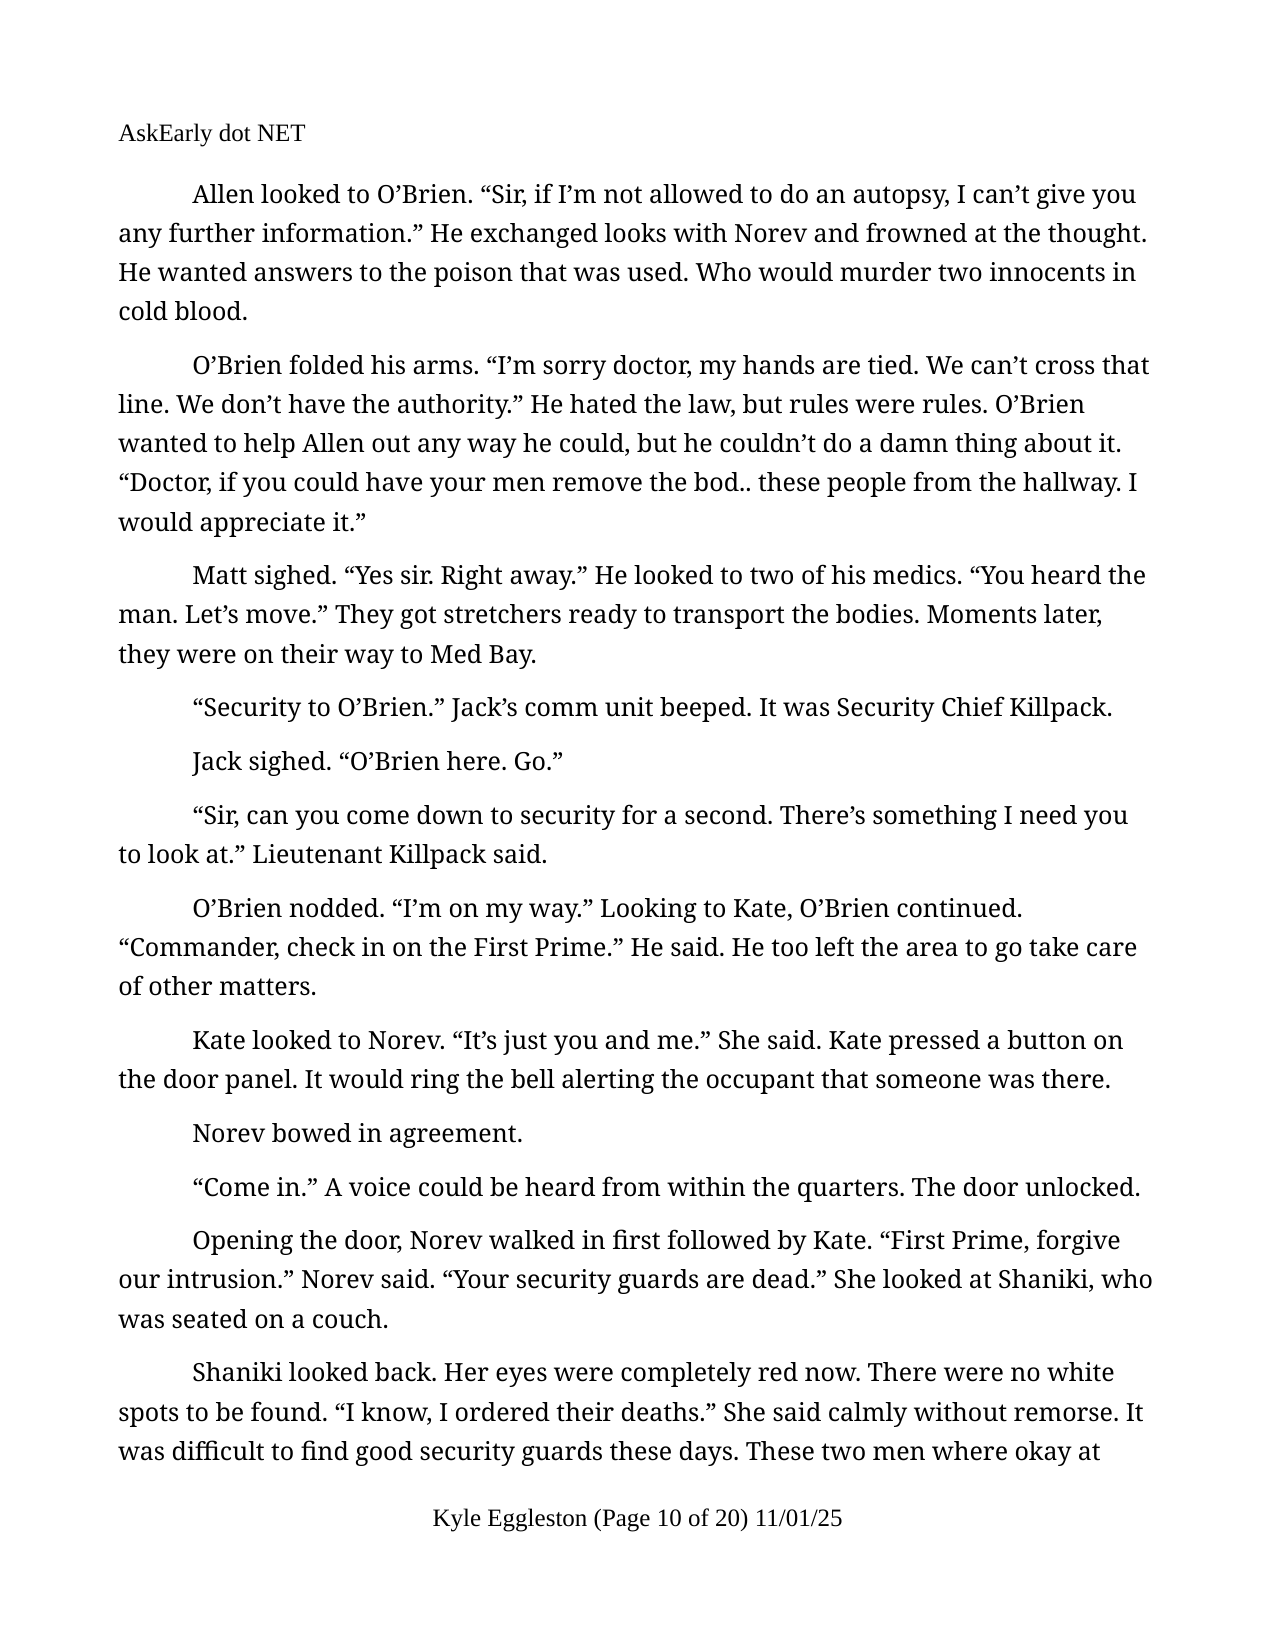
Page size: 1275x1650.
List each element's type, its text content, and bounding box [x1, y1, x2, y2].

text “Security to O’Brien.” Jack’s comm unit beeped. It was Security Chief Killpack. [118, 690, 1157, 724]
text Opening the door, Norev walked in first followed by Kate. “First Prime, forgive our intrusion.” Norev said. “Your security guards are dead.” She looked at Shaniki, who was seated on a couch. [118, 1223, 1157, 1335]
text “Sir, can you come down to security for a second. There’s something I need you to look at.” Lieutenant Killpack said. [118, 798, 1157, 871]
text “Come in.” A voice could be heard from within the quarters. The door unlocked. [118, 1169, 1157, 1203]
text Kate looked to Norev. “It’s just you and me.” She said. Kate pressed a button on the door panel. It would ring the bell alerting the occupant that someone was there. [118, 1023, 1157, 1096]
text O’Brien nodded. “I’m on my way.” Looking to Kate, O’Brien continued. “Commander, check in on the First Prime.” He said. He too left the area to go take care of other matters. [118, 891, 1157, 1003]
text Allen looked to O’Brien. “Sir, if I’m not allowed to do an autopsy, I can’t give you any further information.” He exchanged looks with Norev and frowned at the thought. He wanted answers to the poison that was used. Who would murder two innocents in cold blood. [118, 176, 1157, 328]
text Matt sighed. “Yes sir. Right away.” He looked to two of his medics. “You heard the man. Let’s move.” They got stretchers ready to transport the bodies. Moments later, they were on their way to Med Bay. [118, 558, 1157, 670]
text O’Brien folded his arms. “I’m sorry doctor, my hands are tied. We can’t cross that line. We don’t have the authority.” He hated the law, but rules were rules. O’Brien wanted to help Allen out any way he could, but he couldn’t do a damn thing about it. “Doctor, if you could have your men remove the bod.. these people from the hallway. I would appreciate it.” [118, 348, 1157, 538]
text Norev bowed in agreement. [118, 1116, 1157, 1149]
text Shaniki looked back. Her eyes were completely red now. There were no white spots to be found. “I know, I ordered their deaths.” She said calmly without remorse. It was difficult to find good security guards these days. These two men where okay at [118, 1355, 1157, 1467]
text Jack sighed. “O’Brien here. Go.” [118, 744, 1157, 778]
